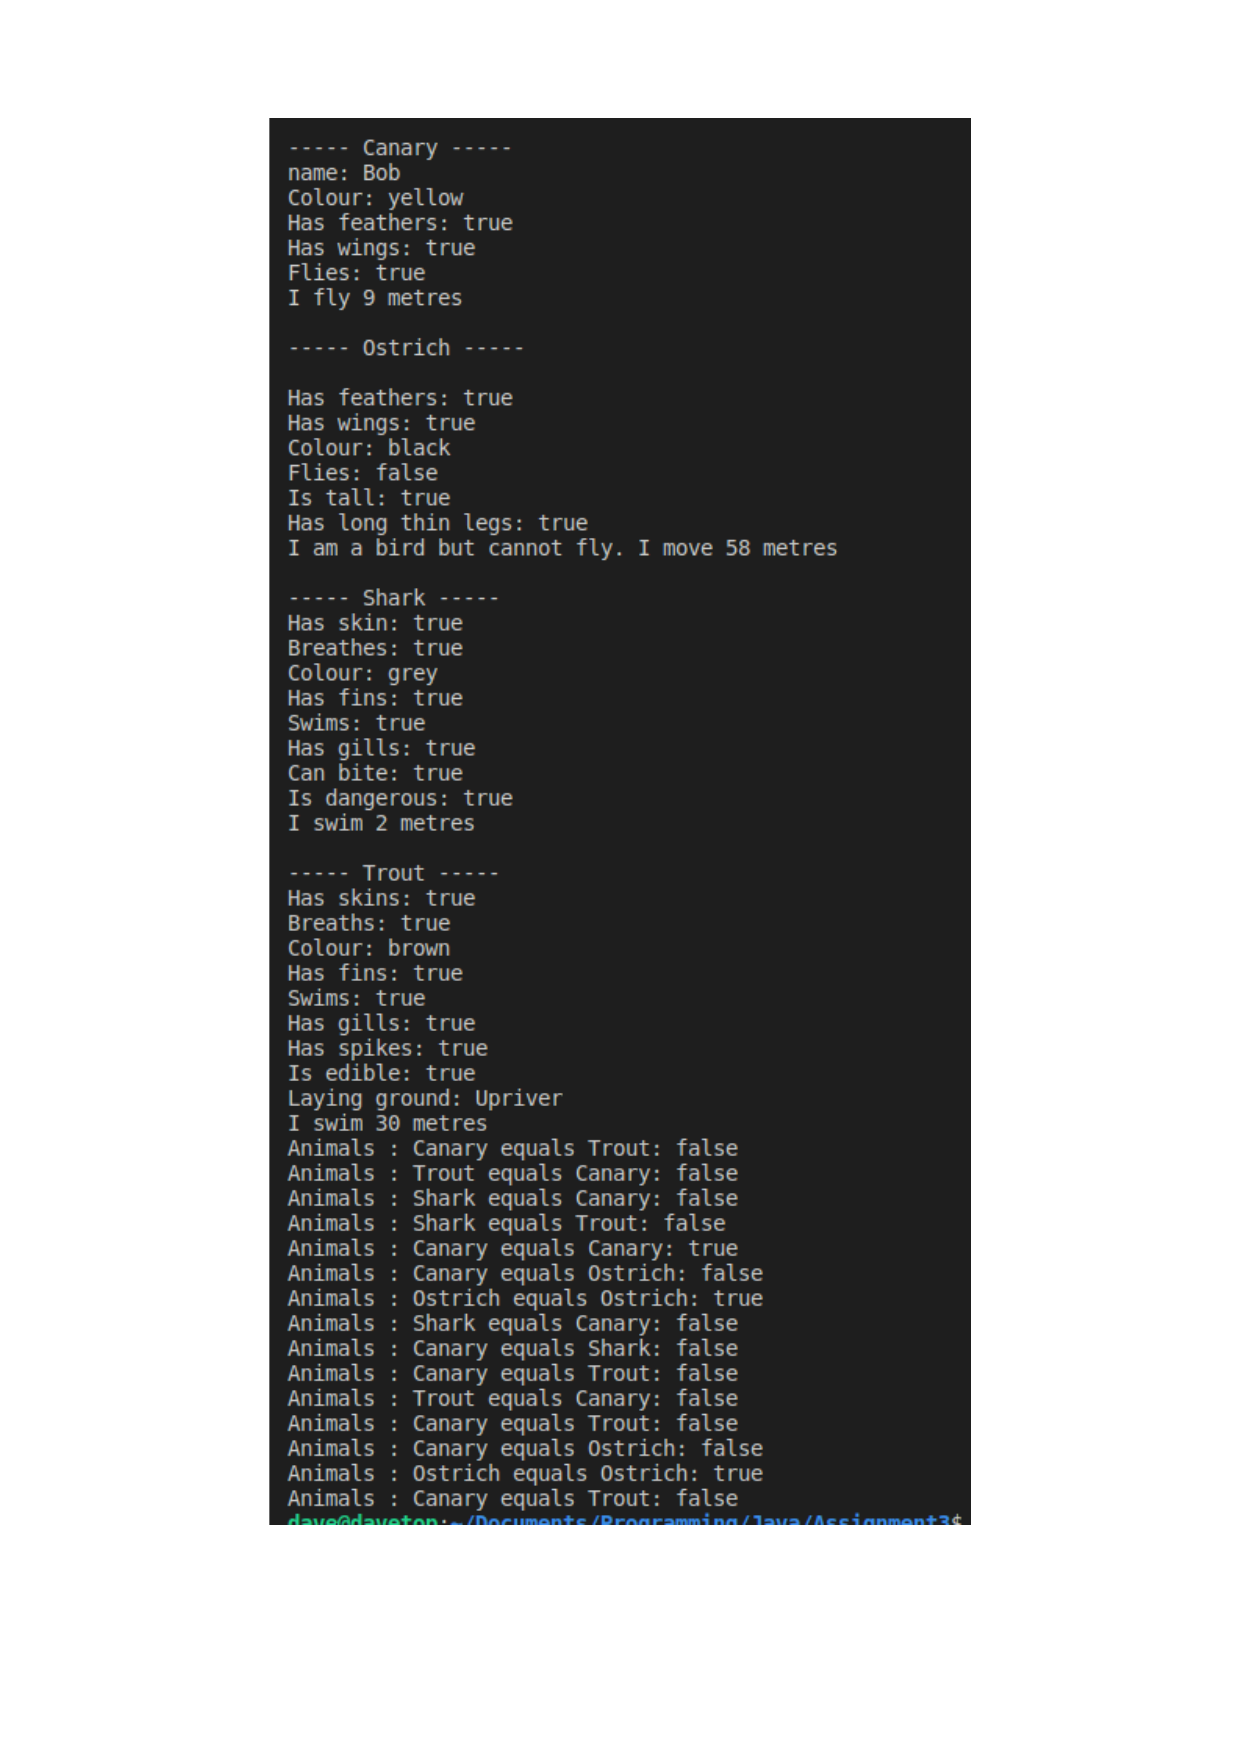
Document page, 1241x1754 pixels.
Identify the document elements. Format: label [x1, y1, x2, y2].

picture [269, 118, 971, 1525]
